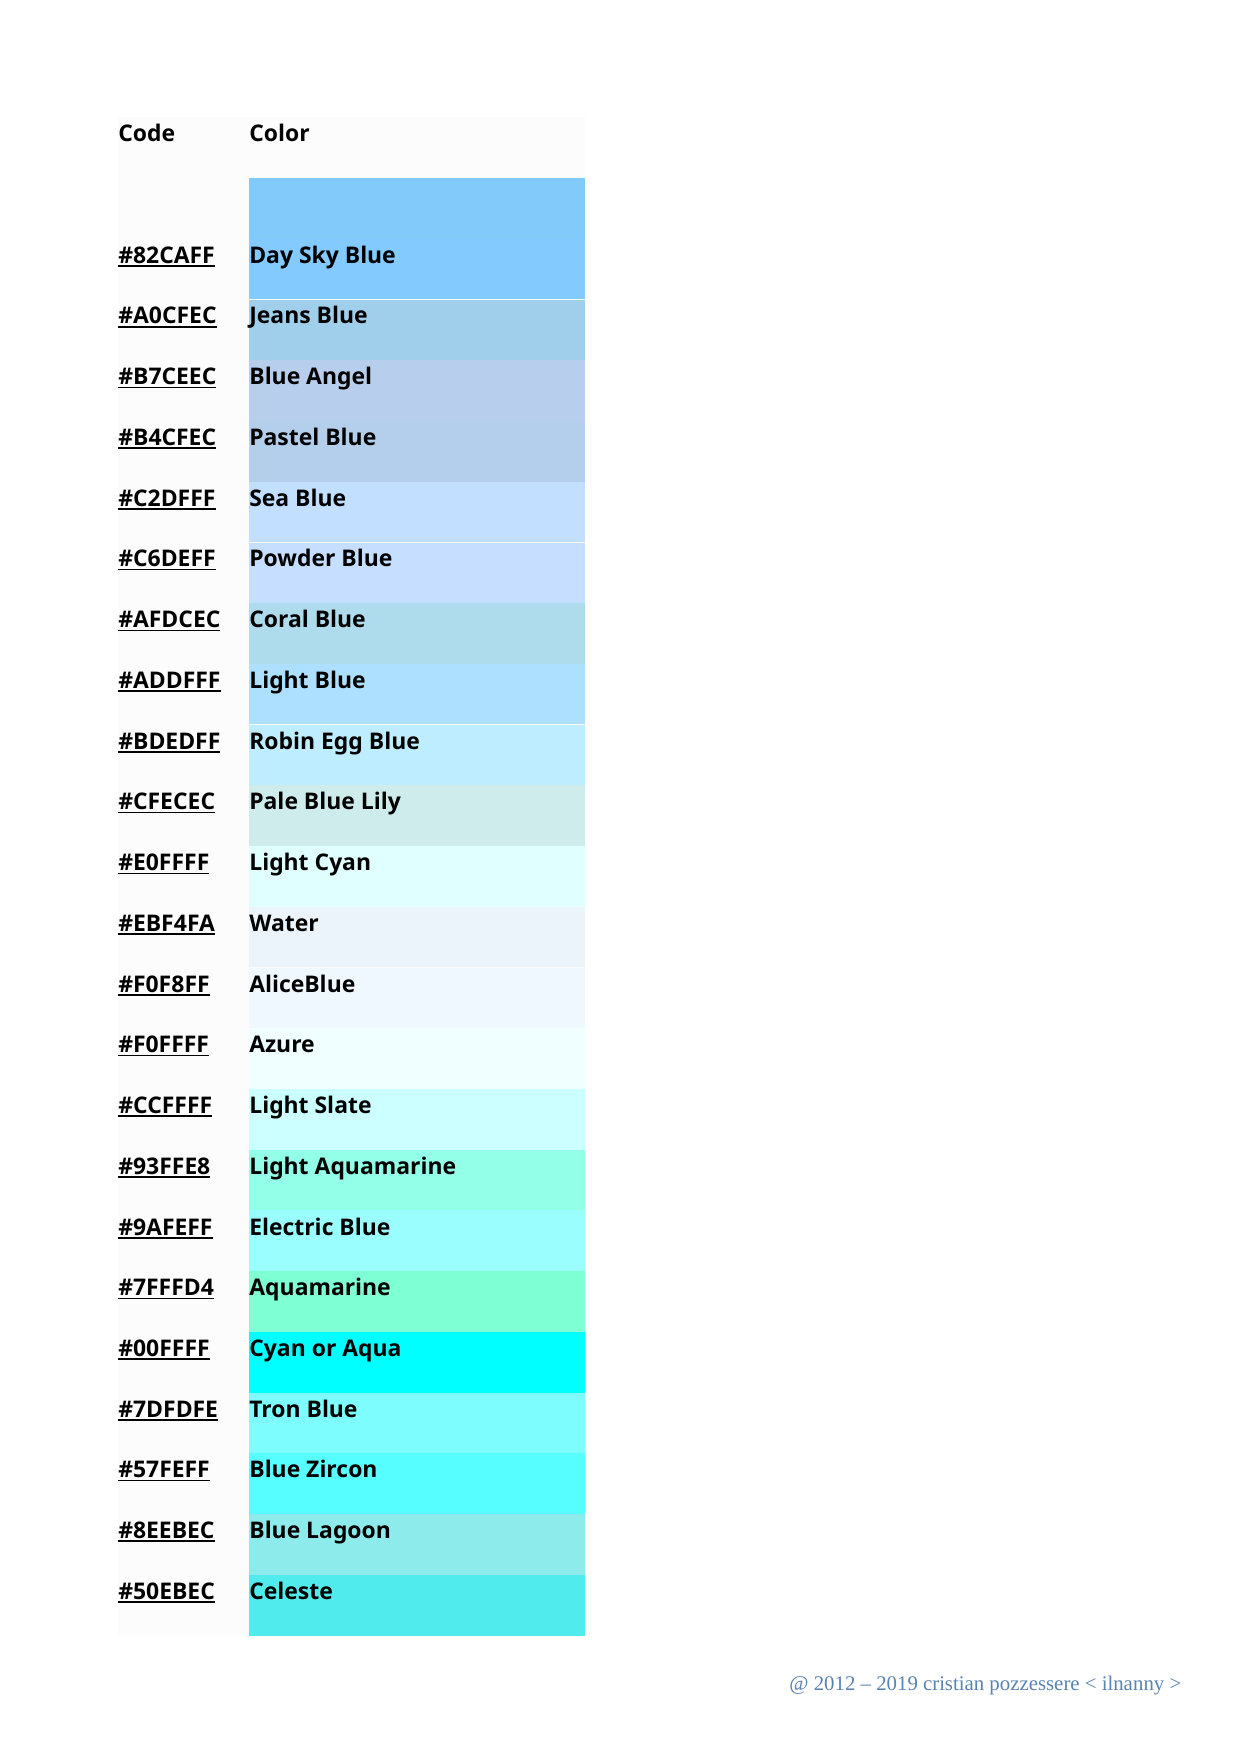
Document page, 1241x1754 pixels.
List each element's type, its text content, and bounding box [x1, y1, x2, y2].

table_cell Blue Lagoon [249, 1514, 585, 1575]
table_cell Day Sky Blue [249, 239, 585, 299]
table_cell Aquamarine [249, 1271, 585, 1332]
table_cell Celeste [249, 1575, 585, 1636]
table_cell Blue Angel [249, 360, 585, 421]
table_cell #CCFFFF [118, 1089, 249, 1150]
table_cell #C2DFFF [118, 482, 249, 542]
table_cell Jeans Blue [249, 300, 585, 360]
table_cell #7DFDFE [118, 1393, 249, 1453]
table_cell Cyan or Aqua [249, 1332, 585, 1393]
table_cell #EBF4FA [118, 907, 249, 967]
table_cell [118, 178, 249, 239]
table_cell #B7CEEC [118, 360, 249, 421]
table_cell #9AFEFF [118, 1210, 249, 1271]
table_cell Robin Egg Blue [249, 725, 585, 785]
table_cell #CFECEC [118, 785, 249, 846]
table_cell #B4CFEC [118, 421, 249, 482]
table_cell Light Aquamarine [249, 1150, 585, 1210]
table_cell #93FFE8 [118, 1150, 249, 1210]
table_cell Light Blue [249, 664, 585, 724]
table_cell Azure [249, 1028, 585, 1089]
table_cell #F0FFFF [118, 1028, 249, 1089]
table_cell Coral Blue [249, 603, 585, 664]
table_cell #BDEDFF [118, 725, 249, 785]
table_cell Light Cyan [249, 846, 585, 907]
table_cell Sea Blue [249, 482, 585, 542]
table_header Color [249, 117, 585, 178]
table_cell [249, 178, 585, 239]
table_cell #50EBEC [118, 1575, 249, 1636]
table_cell Water [249, 907, 585, 967]
table_cell #57FEFF [118, 1453, 249, 1514]
table_cell #8EEBEC [118, 1514, 249, 1575]
table_cell AliceBlue [249, 968, 585, 1028]
table_cell Pastel Blue [249, 421, 585, 482]
table_cell #F0F8FF [118, 968, 249, 1028]
table_cell Powder Blue [249, 543, 585, 603]
table_cell #00FFFF [118, 1332, 249, 1393]
table_cell #7FFFD4 [118, 1271, 249, 1332]
table_cell #AFDCEC [118, 603, 249, 664]
table_cell #E0FFFF [118, 846, 249, 907]
table_cell #A0CFEC [118, 300, 249, 360]
table_cell Tron Blue [249, 1393, 585, 1453]
table_header Code [118, 117, 249, 178]
table_cell #ADDFFF [118, 664, 249, 724]
table_cell #82CAFF [118, 239, 249, 299]
table_cell Pale Blue Lily [249, 785, 585, 846]
table_cell Blue Zircon [249, 1453, 585, 1514]
table_cell Light Slate [249, 1089, 585, 1150]
table_cell #C6DEFF [118, 543, 249, 603]
table_cell Electric Blue [249, 1210, 585, 1271]
